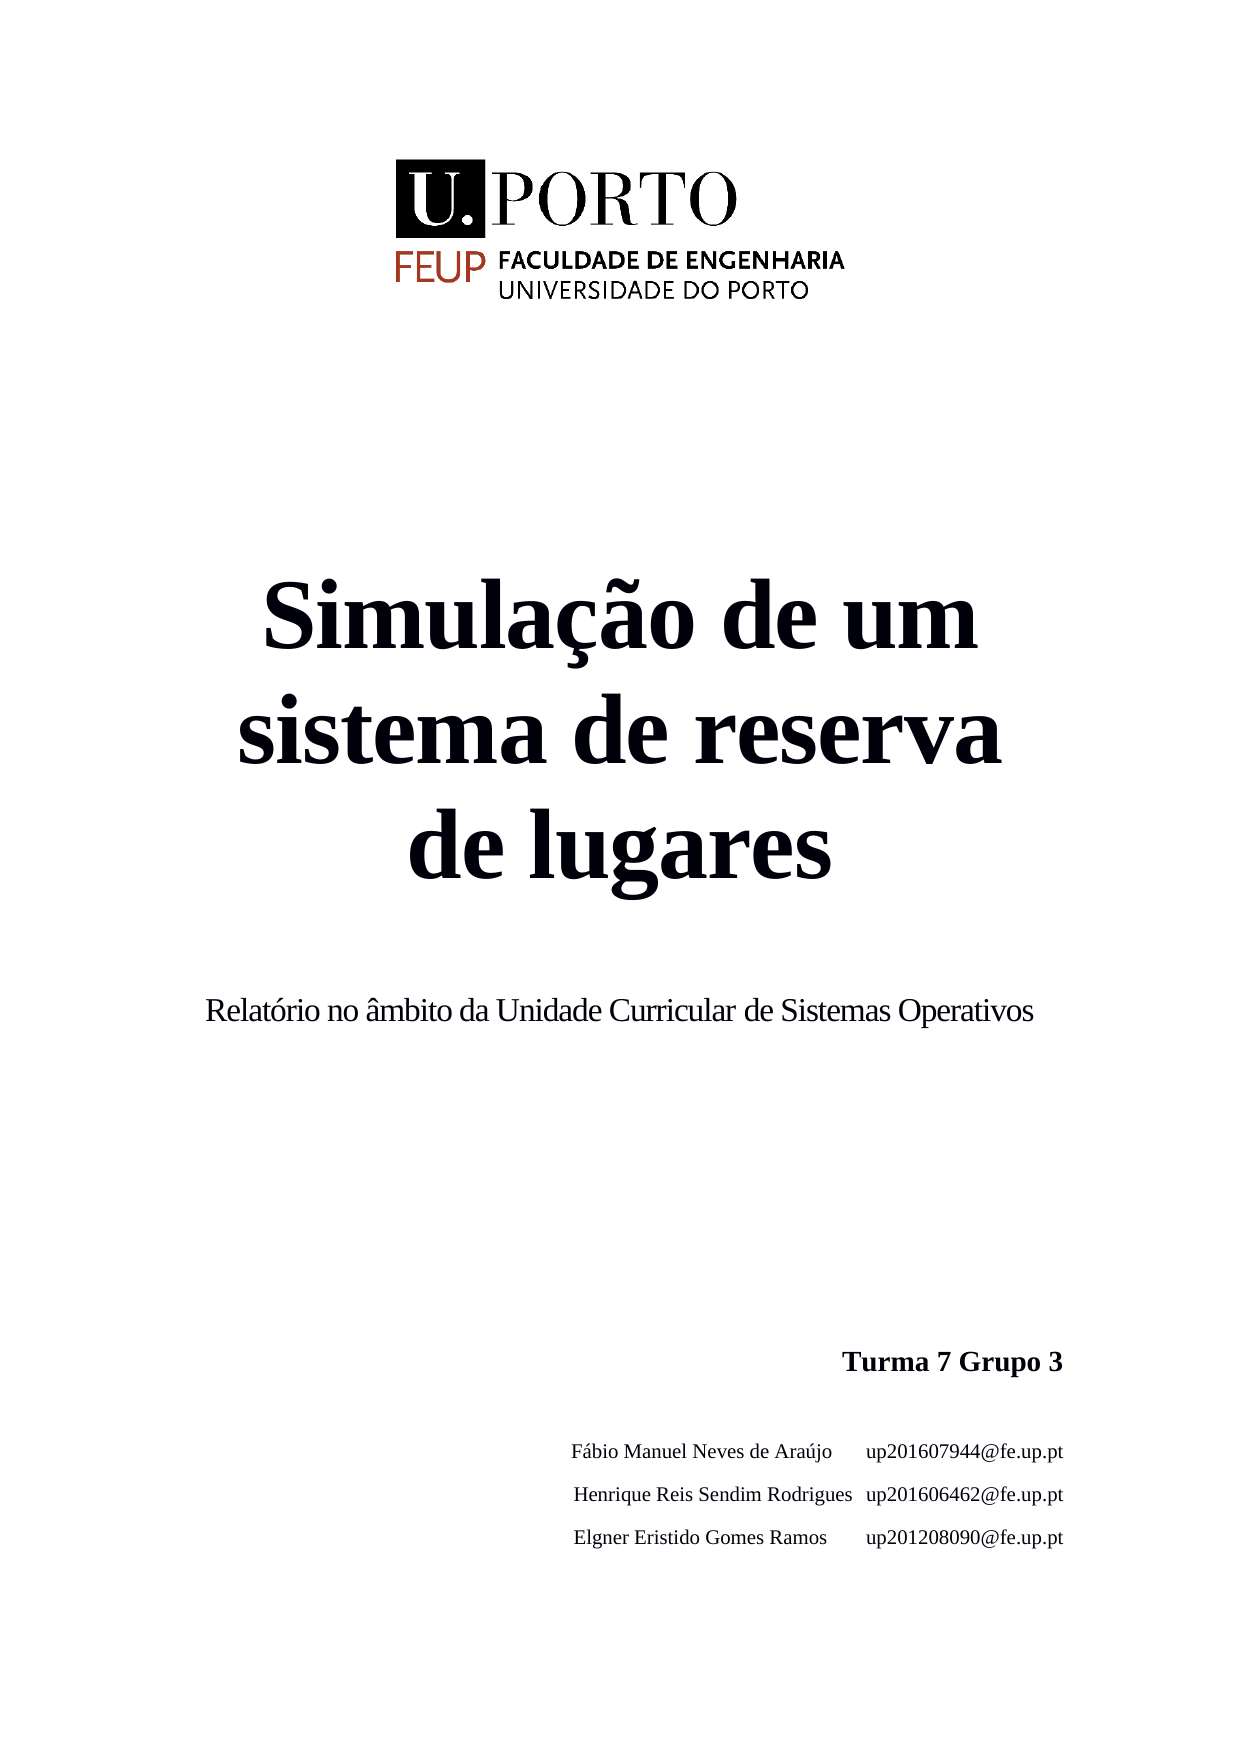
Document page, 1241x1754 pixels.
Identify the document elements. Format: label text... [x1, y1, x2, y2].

text Fábio Manuel Neves de Araújo up201607944@fe.up.pt [177, 1439, 1063, 1463]
picture [385, 147, 855, 311]
text Turma 7 Grupo 3 [177, 1344, 1063, 1378]
title Simulação de um sistema de reserva de lugares [177, 555, 1063, 900]
text Henrique Reis Sendim Rodrigues up201606462@fe.up.pt [177, 1482, 1063, 1506]
text Elgner Eristido Gomes Ramos up201208090@fe.up.pt [177, 1525, 1063, 1549]
title Relatório no âmbito da Unidade Curricular de Sistemas Operativos [177, 990, 1063, 1028]
